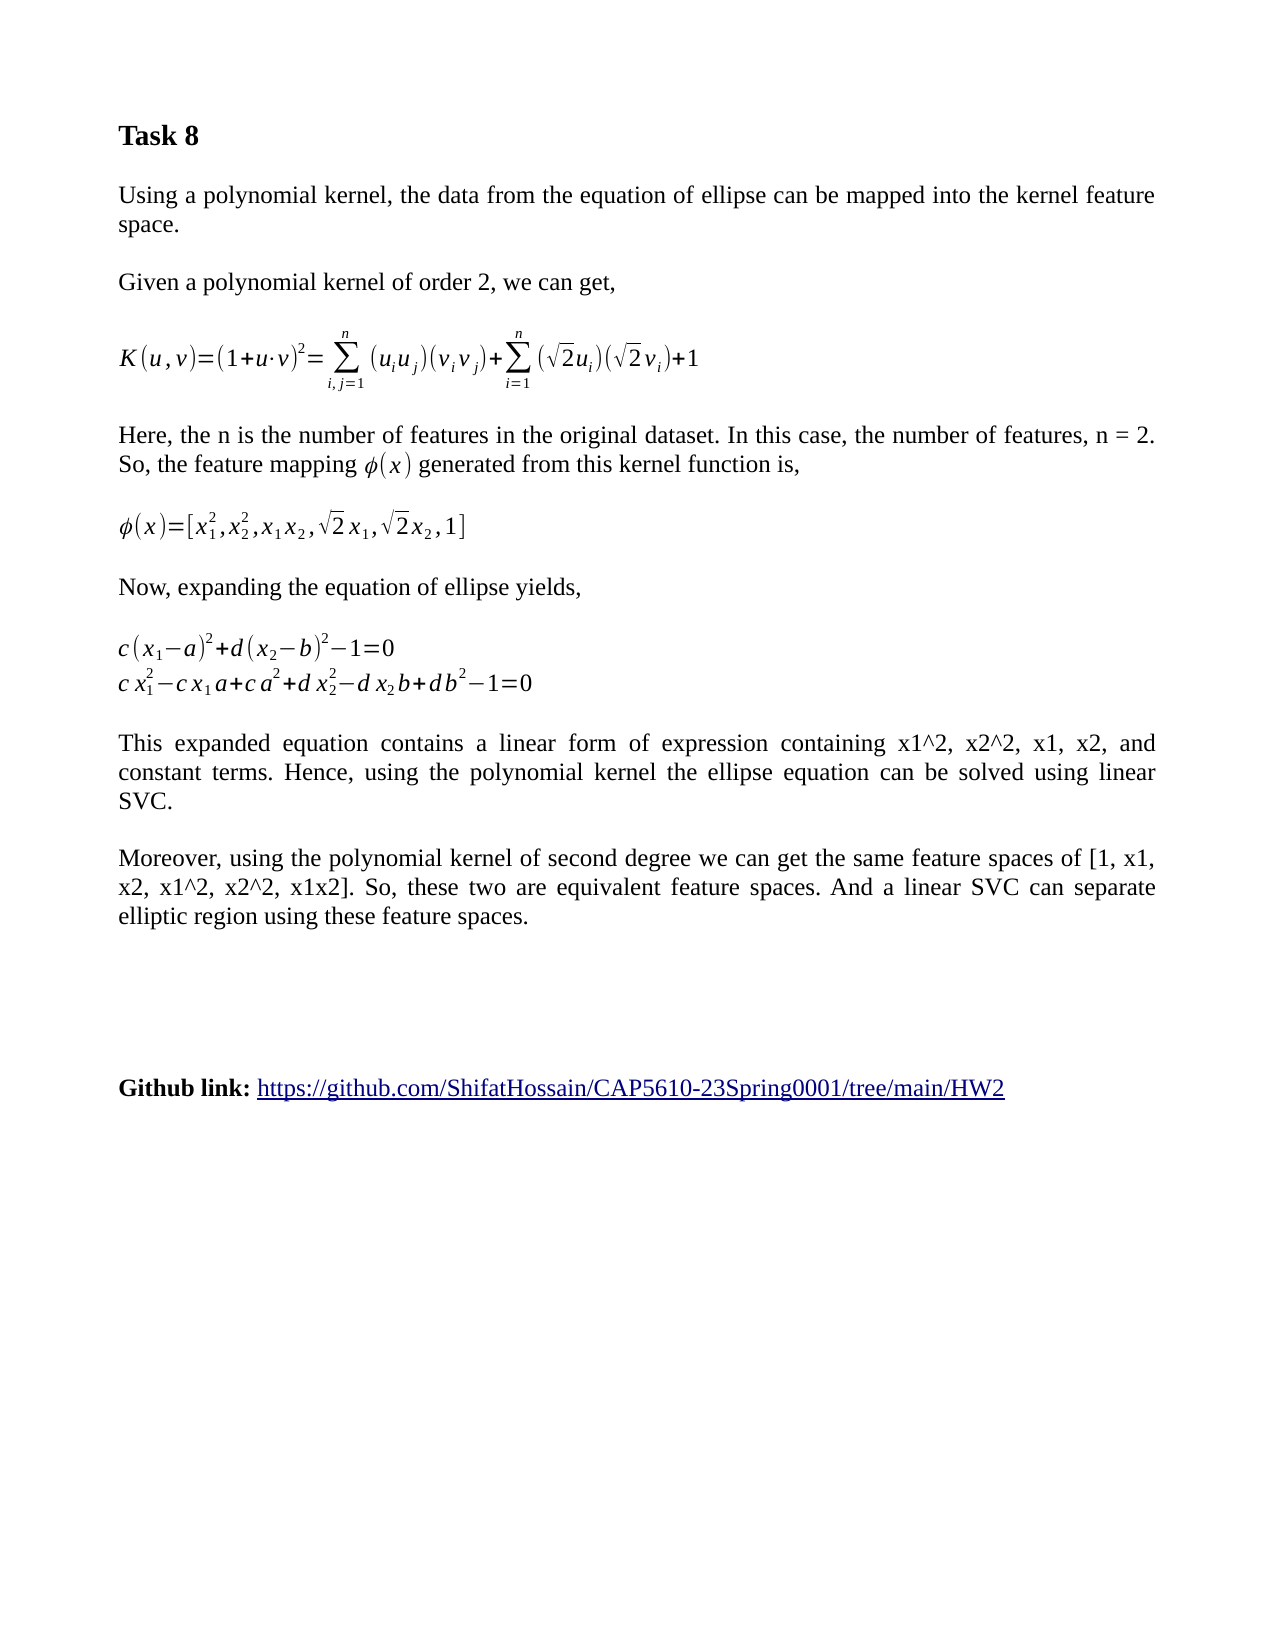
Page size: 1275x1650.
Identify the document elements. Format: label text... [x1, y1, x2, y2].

text Moreover, using the polynomial kernel of second degree we can get the same feature spaces of [1, x1, x2, x1^2, x2^2, x1x2]. So, these two are equivalent feature spaces. And a linear SVC can separate elliptic region using these feature spaces. [118, 843, 1157, 929]
text Given a polynomial kernel of order 2, we can get, [118, 267, 1157, 295]
text Github link: https://github.com/ShifatHossain/CAP5610-23Spring0001/tree/main/HW2 [118, 1073, 1157, 1102]
text This expanded equation contains a linear form of expression containing x1^2, x2^2, x1, x2, and constant terms. Hence, using the polynomial kernel the ellipse equation can be solved using linear SVC. [118, 728, 1157, 814]
text Now, expanding the equation of ellipse yields, [118, 572, 1157, 601]
text Using a polynomial kernel, the data from the equation of ellipse can be mapped into the kernel feature space. [118, 180, 1157, 238]
text Here, the n is the number of features in the original dataset. In this case, the number of features, n = 2. So, the feature mapping generated from this kernel function is, [118, 420, 1157, 479]
text Task 8 [118, 118, 1157, 152]
